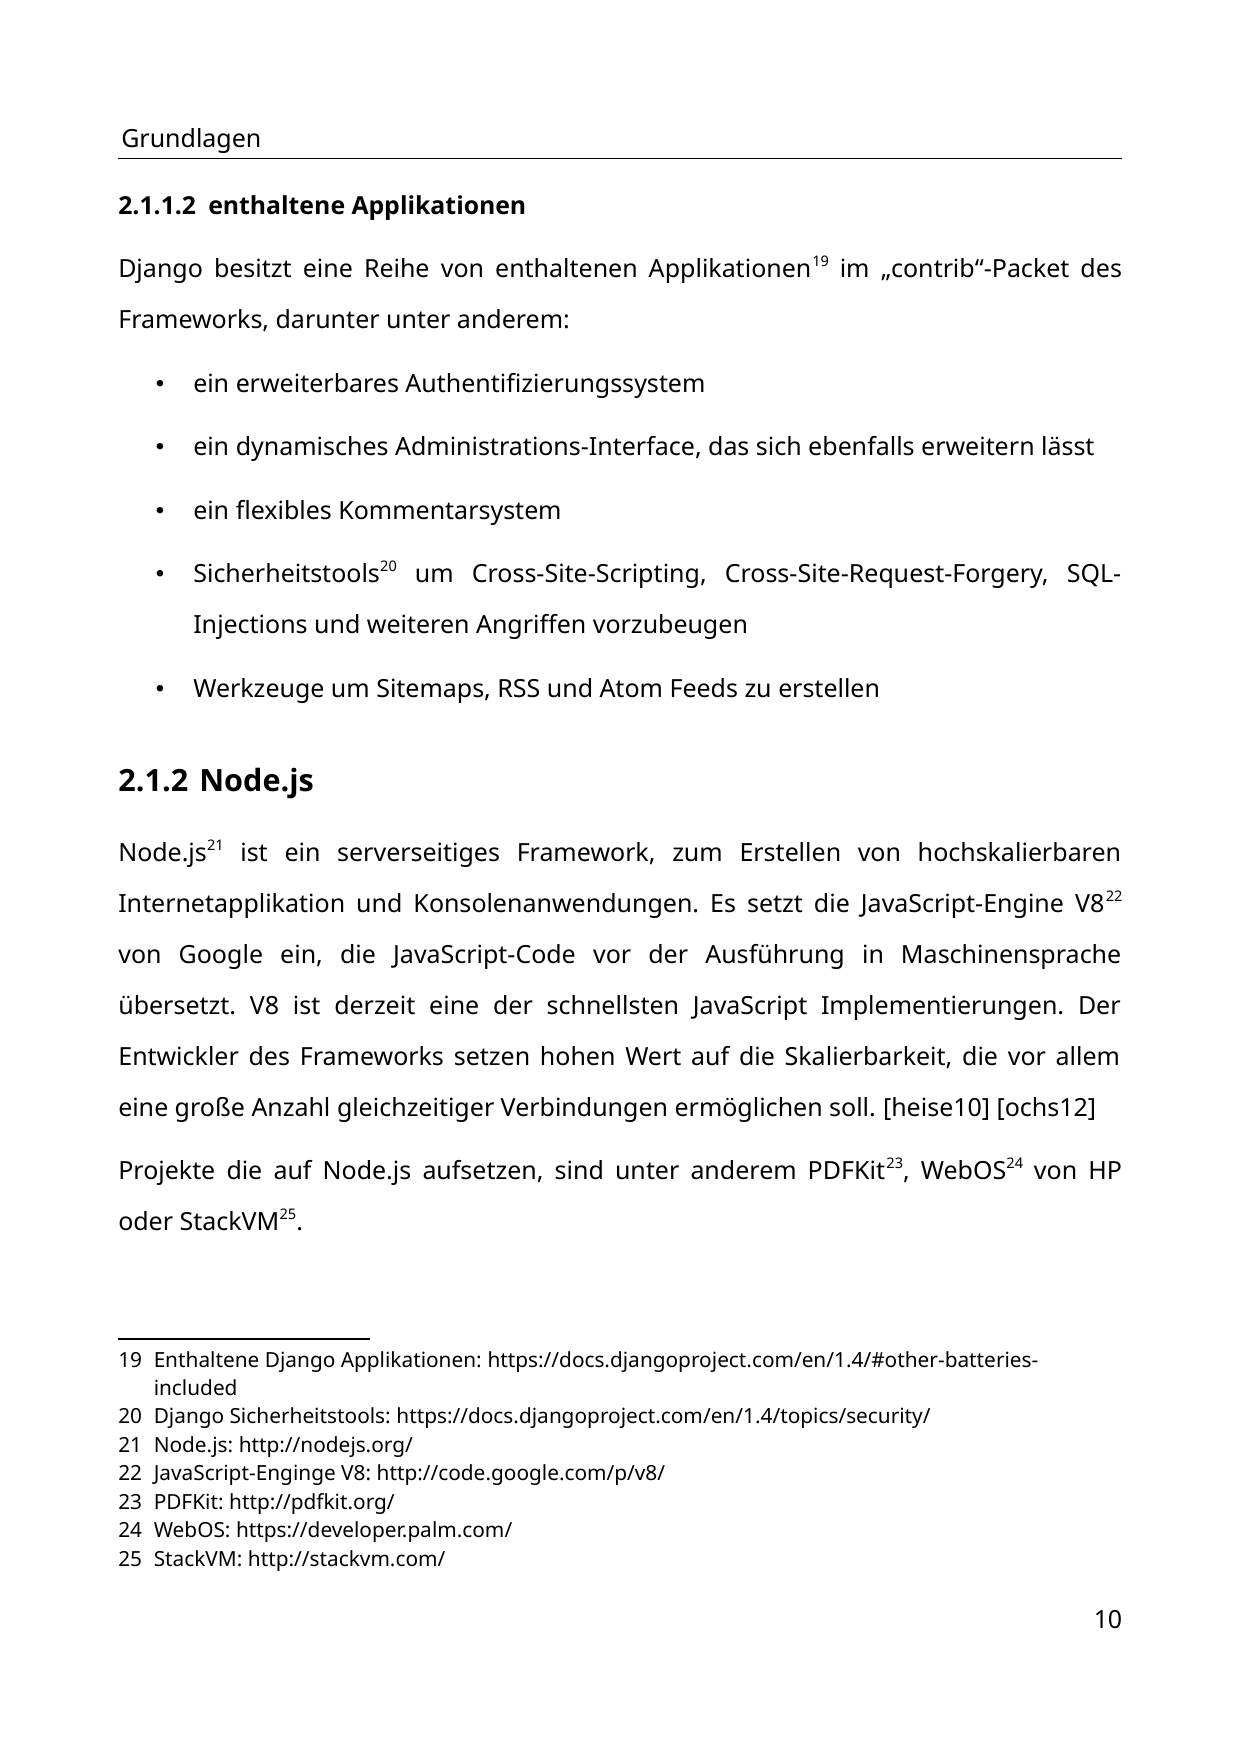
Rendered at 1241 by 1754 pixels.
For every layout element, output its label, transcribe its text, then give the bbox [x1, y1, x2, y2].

subtitle enthaltene Applikationen [118, 188, 1122, 221]
text StackVM: http://stackvm.com/ [118, 1544, 1122, 1572]
text Node.js: http://nodejs.org/ [118, 1430, 1122, 1458]
list Werkzeuge um Sitemaps, RSS und Atom Feeds zu erstellen [156, 671, 1122, 704]
list Sicherheitstools um Cross-Site-Scripting, Cross-Site-Request-Forgery, SQL-Injections und weiteren Angriffen vorzubeugen [156, 556, 1122, 641]
text Node.js ist ein serverseitiges Framework, zum Erstellen von hochskalierbaren Internetapplikation und Konsolenanwendungen. Es setzt die JavaScript-Engine V8 von Google ein, die JavaScript-Code vor der Ausführung in Maschinensprache übersetzt. V8 ist derzeit eine der schnellsten JavaScript Implementierungen. Der Entwickler des Frameworks setzen hohen Wert auf die Skalierbarkeit, die vor allem eine große Anzahl gleichzeitiger Verbindungen ermöglichen soll. [heise10] [ochs12] [118, 834, 1122, 1123]
list ein erweiterbares Authentifizierungssystem [156, 365, 1122, 399]
text WebOS: https://developer.palm.com/ [118, 1515, 1122, 1544]
list ein dynamisches Administrations-Interface, das sich ebenfalls erweitern lässt [156, 429, 1122, 463]
text JavaScript-Enginge V8: http://code.google.com/p/v8/ [118, 1458, 1122, 1487]
text Projekte die auf Node.js aufsetzen, sind unter anderem PDFKit, WebOS von HP oder StackVM. [118, 1153, 1122, 1238]
text PDFKit: http://pdfkit.org/ [118, 1487, 1122, 1515]
subtitle Node.js [118, 759, 1122, 801]
list Django Sicherheitstools: https://docs.djangoproject.com/en/1.4/topics/security/ [118, 1402, 1122, 1430]
list ein flexibles Kommentarsystem [156, 492, 1122, 526]
text Enthaltene Django Applikationen: https://docs.djangoproject.com/en/1.4/#other-batteries-included [118, 1345, 1122, 1402]
text Django besitzt eine Reihe von enthaltenen Applikationen im „contrib“-Packet des Frameworks, darunter unter anderem: [118, 251, 1122, 336]
